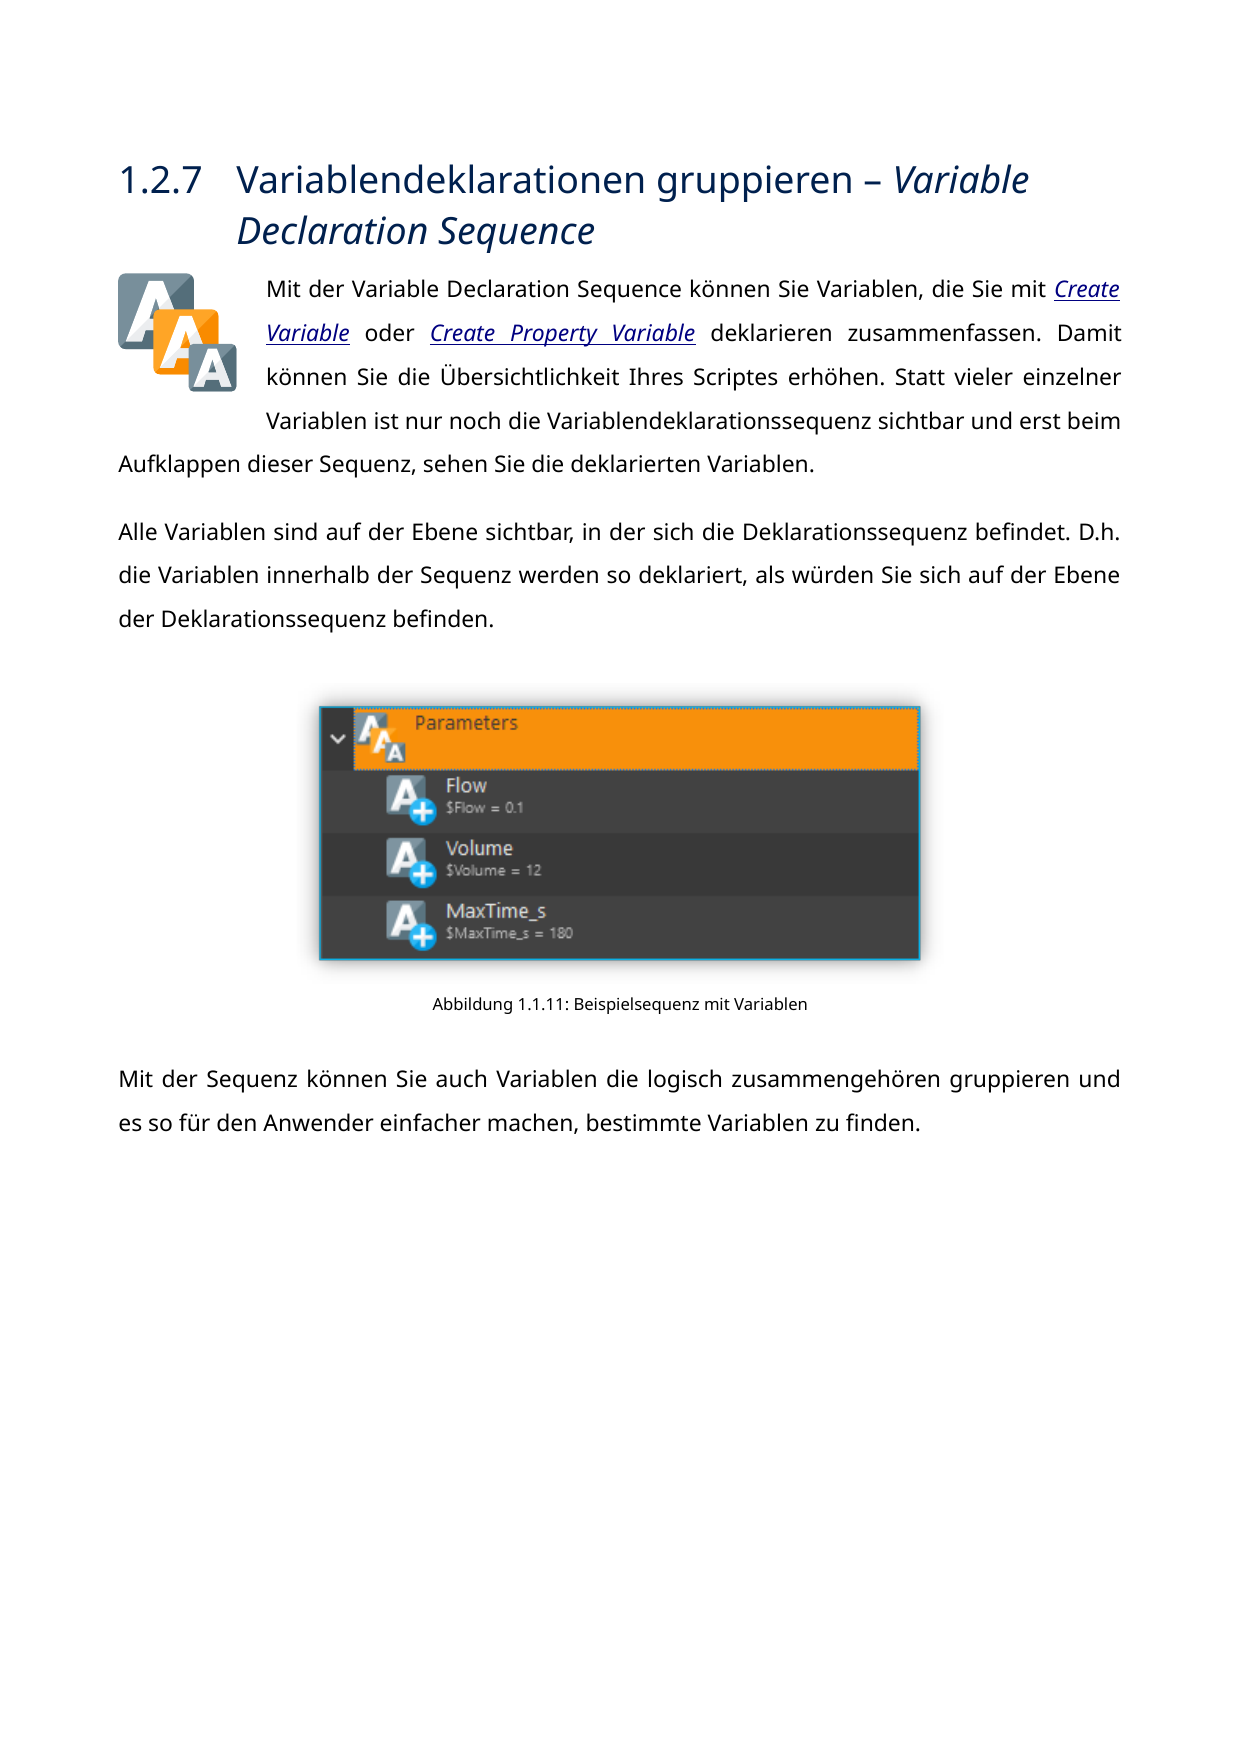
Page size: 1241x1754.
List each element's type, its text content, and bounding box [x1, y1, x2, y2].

text Alle Variablen sind auf der Ebene sichtbar, in der sich die Deklarationssequenz befindet. D.h. die Variablen innerhalb der Sequenz werden so deklariert, als würden Sie sich auf der Ebene der Deklarationssequenz befinden. [118, 516, 1122, 634]
text Mit der Variable Declaration Sequence können Sie Variablen, die Sie mit Create Variable oder Create Property Variable deklarieren zusammenfassen. Damit können Sie die Übersichtlichkeit Ihres Scriptes erhöhen. Statt vieler einzelner Variablen ist nur noch die Variablendeklarationssequenz sichtbar und erst beim Aufklappen dieser Sequenz, sehen Sie die deklarierten Variablen. [118, 273, 1122, 479]
text Abbildung 1.1.11: Beispielsequenz mit Variablen [118, 683, 1122, 1015]
subtitle Variablendeklarationen gruppieren – Variable Declaration Sequence [118, 153, 1122, 256]
text [118, 671, 1122, 683]
text Mit der Sequenz können Sie auch Variablen die logisch zusammengehören gruppieren und es so für den Anwender einfacher machen, bestimmte Variablen zu finden. [118, 1016, 1122, 1138]
picture [296, 683, 944, 984]
